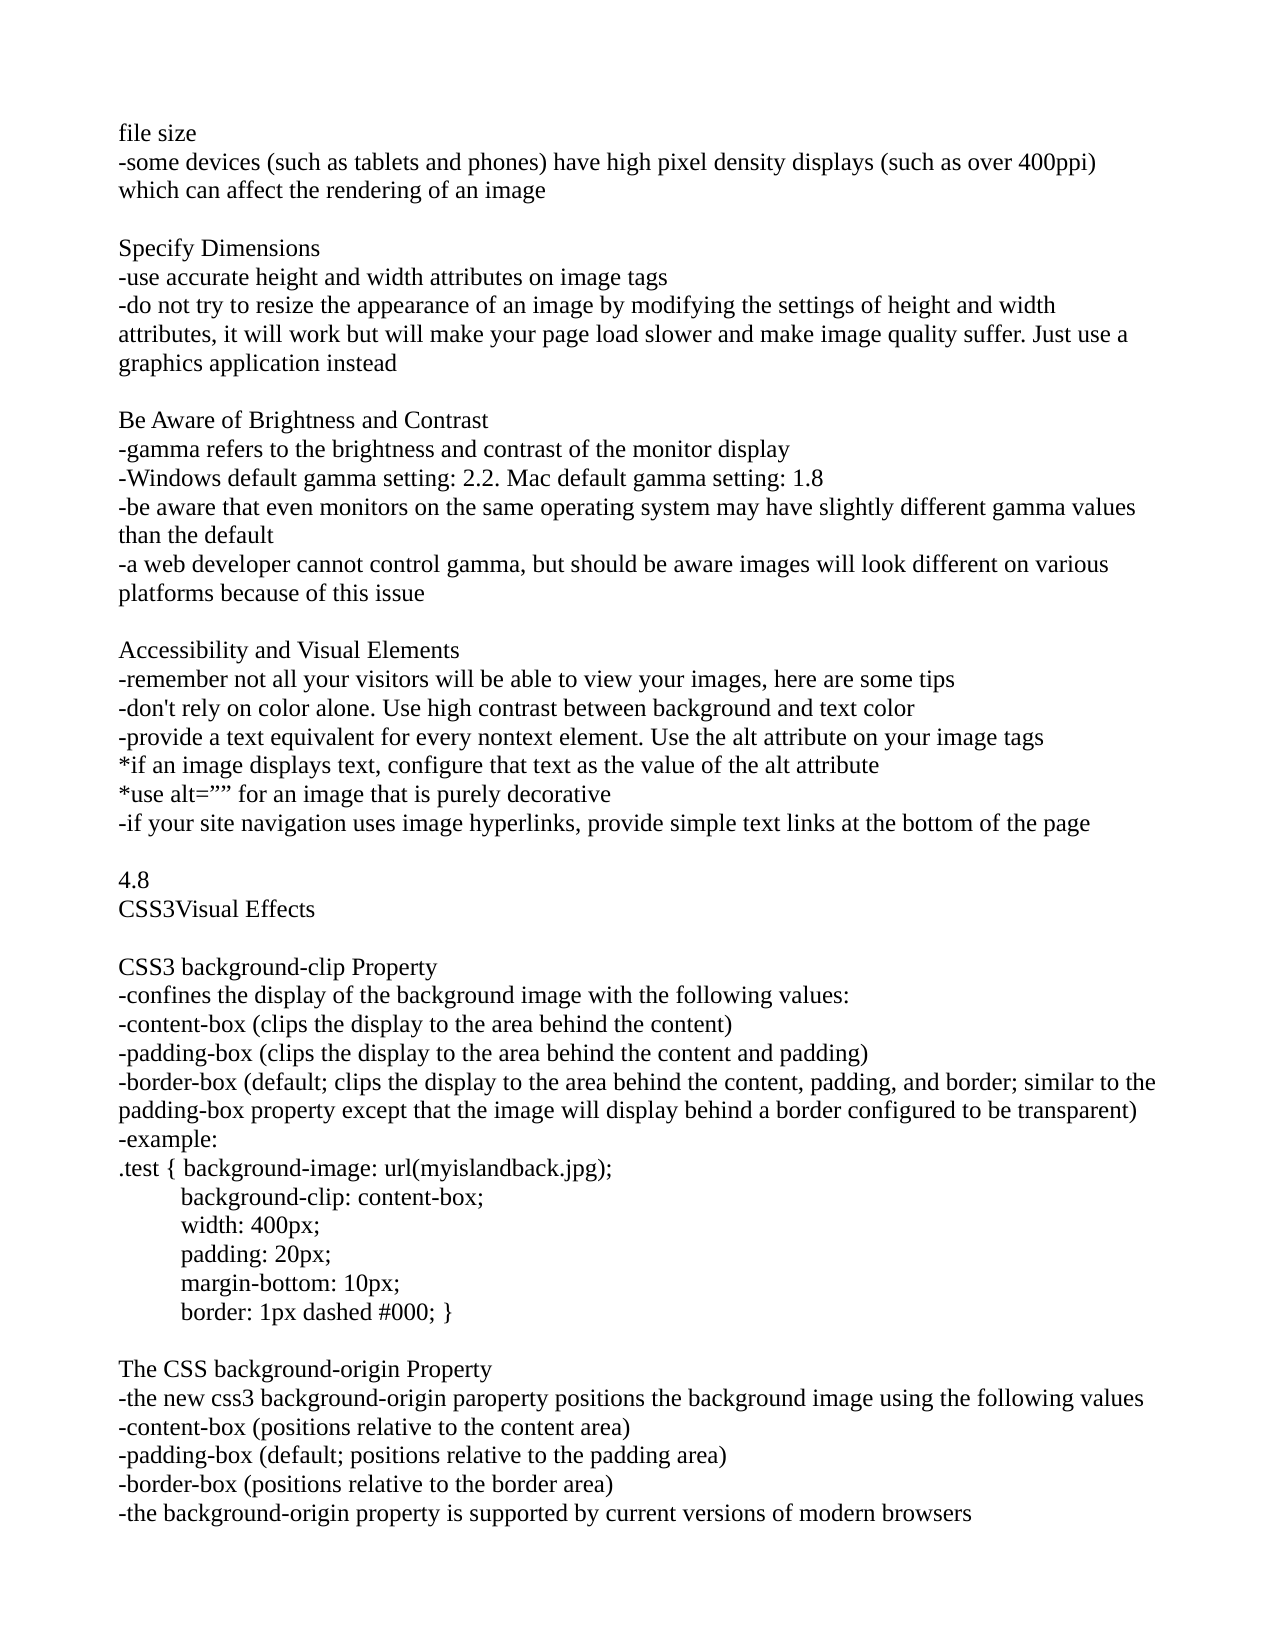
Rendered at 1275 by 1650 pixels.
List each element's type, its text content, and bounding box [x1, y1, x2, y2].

text padding: 20px; [118, 1239, 1157, 1268]
text -example: [118, 1124, 1157, 1153]
text -do not try to resize the appearance of an image by modifying the settings of height and width attributes, it will work but will make your page load slower and make image quality suffer. Just use a graphics application instead [118, 291, 1157, 377]
text CSS3 background-clip Property [118, 952, 1157, 981]
text The CSS background-origin Property [118, 1354, 1157, 1383]
text -content-box (clips the display to the area behind the content) [118, 1009, 1157, 1038]
text *if an image displays text, configure that text as the value of the alt attribute *use alt=”” for an image that is purely decorative [118, 751, 1157, 808]
text 4.8 [118, 866, 1157, 894]
text -gamma refers to the brightness and contrast of the monitor display [118, 434, 1157, 463]
text margin-bottom: 10px; [118, 1268, 1157, 1297]
text -border-box (positions relative to the border area) [118, 1469, 1157, 1498]
text background-clip: content-box; [118, 1182, 1157, 1211]
text Accessibility and Visual Elements [118, 636, 1157, 664]
text Specify Dimensions [118, 233, 1157, 262]
text .test { background-image: url(myislandback.jpg); [118, 1153, 1157, 1182]
text border: 1px dashed #000; } [118, 1297, 1157, 1326]
text -padding-box (clips the display to the area behind the content and padding) [118, 1038, 1157, 1067]
text -the new css3 background-origin paroperty positions the background image using the following values [118, 1383, 1157, 1412]
text -provide a text equivalent for every nontext element. Use the alt attribute on your image tags [118, 722, 1157, 751]
text -be aware that even monitors on the same operating system may have slightly different gamma values than the default [118, 492, 1157, 549]
text file size [118, 118, 1157, 147]
text width: 400px; [118, 1211, 1157, 1239]
text -confines the display of the background image with the following values: [118, 981, 1157, 1009]
text -the background-origin property is supported by current versions of modern browsers [118, 1498, 1157, 1527]
text -content-box (positions relative to the content area) [118, 1412, 1157, 1441]
text -border-box (default; clips the display to the area behind the content, padding, and border; similar to the padding-box property except that the image will display behind a border configured to be transparent) [118, 1067, 1157, 1124]
text -remember not all your visitors will be able to view your images, here are some tips [118, 664, 1157, 693]
text -use accurate height and width attributes on image tags [118, 262, 1157, 291]
text -don't rely on color alone. Use high contrast between background and text color [118, 693, 1157, 722]
text Be Aware of Brightness and Contrast [118, 406, 1157, 434]
text -some devices (such as tablets and phones) have high pixel density displays (such as over 400ppi) which can affect the rendering of an image [118, 147, 1157, 204]
text -Windows default gamma setting: 2.2. Mac default gamma setting: 1.8 [118, 463, 1157, 492]
text -a web developer cannot control gamma, but should be aware images will look different on various platforms because of this issue [118, 549, 1157, 607]
text CSS3Visual Effects [118, 894, 1157, 923]
text -padding-box (default; positions relative to the padding area) [118, 1441, 1157, 1469]
text -if your site navigation uses image hyperlinks, provide simple text links at the bottom of the page [118, 808, 1157, 837]
